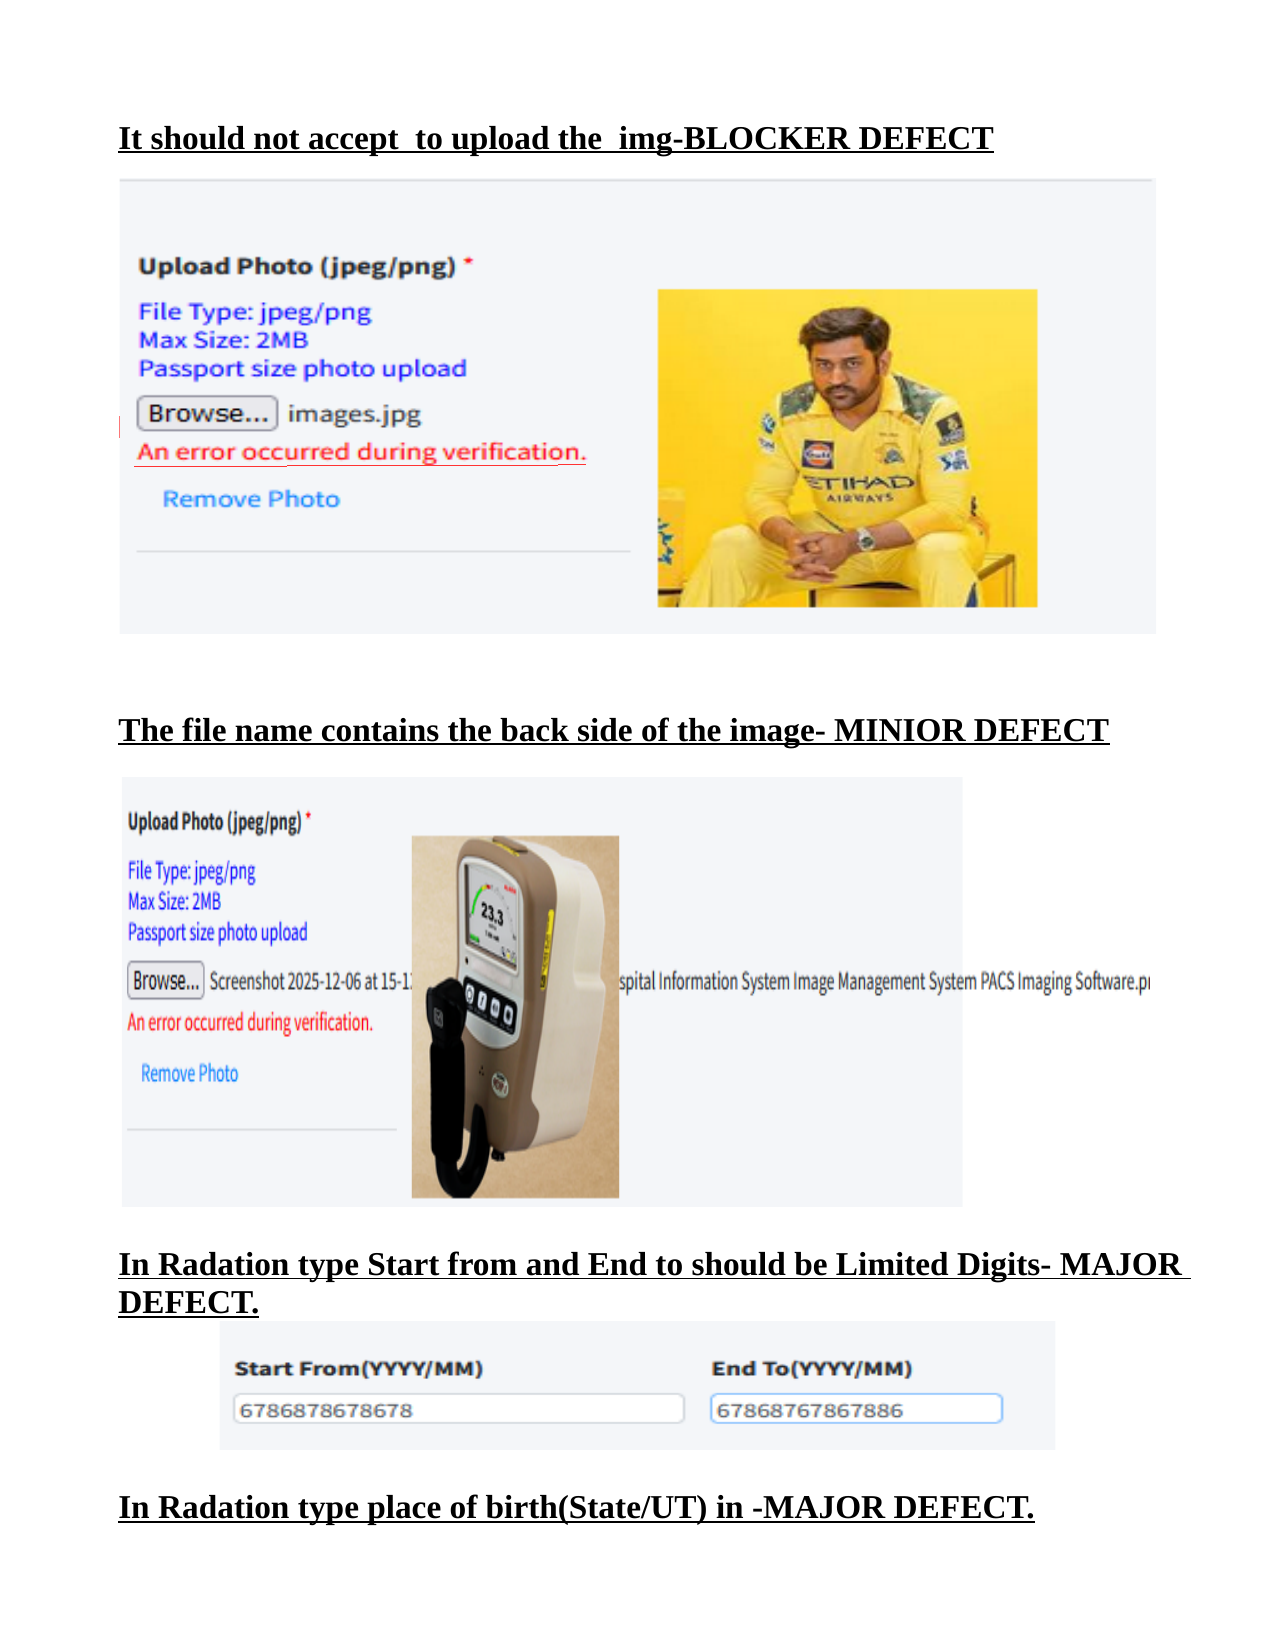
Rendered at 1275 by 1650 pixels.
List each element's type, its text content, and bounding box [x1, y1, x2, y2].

text The file name contains the back side of the image- MINIOR DEFECT [118, 710, 1274, 748]
text In Radation type Start from and End to should be Limited Digits- MAJOR DEFECT. [118, 1244, 1274, 1321]
text It should not accept to upload the img-BLOCKER DEFECT [118, 118, 1274, 156]
text In Radation type place of birth(State/UT) in -MAJOR DEFECT. [118, 1488, 1274, 1526]
